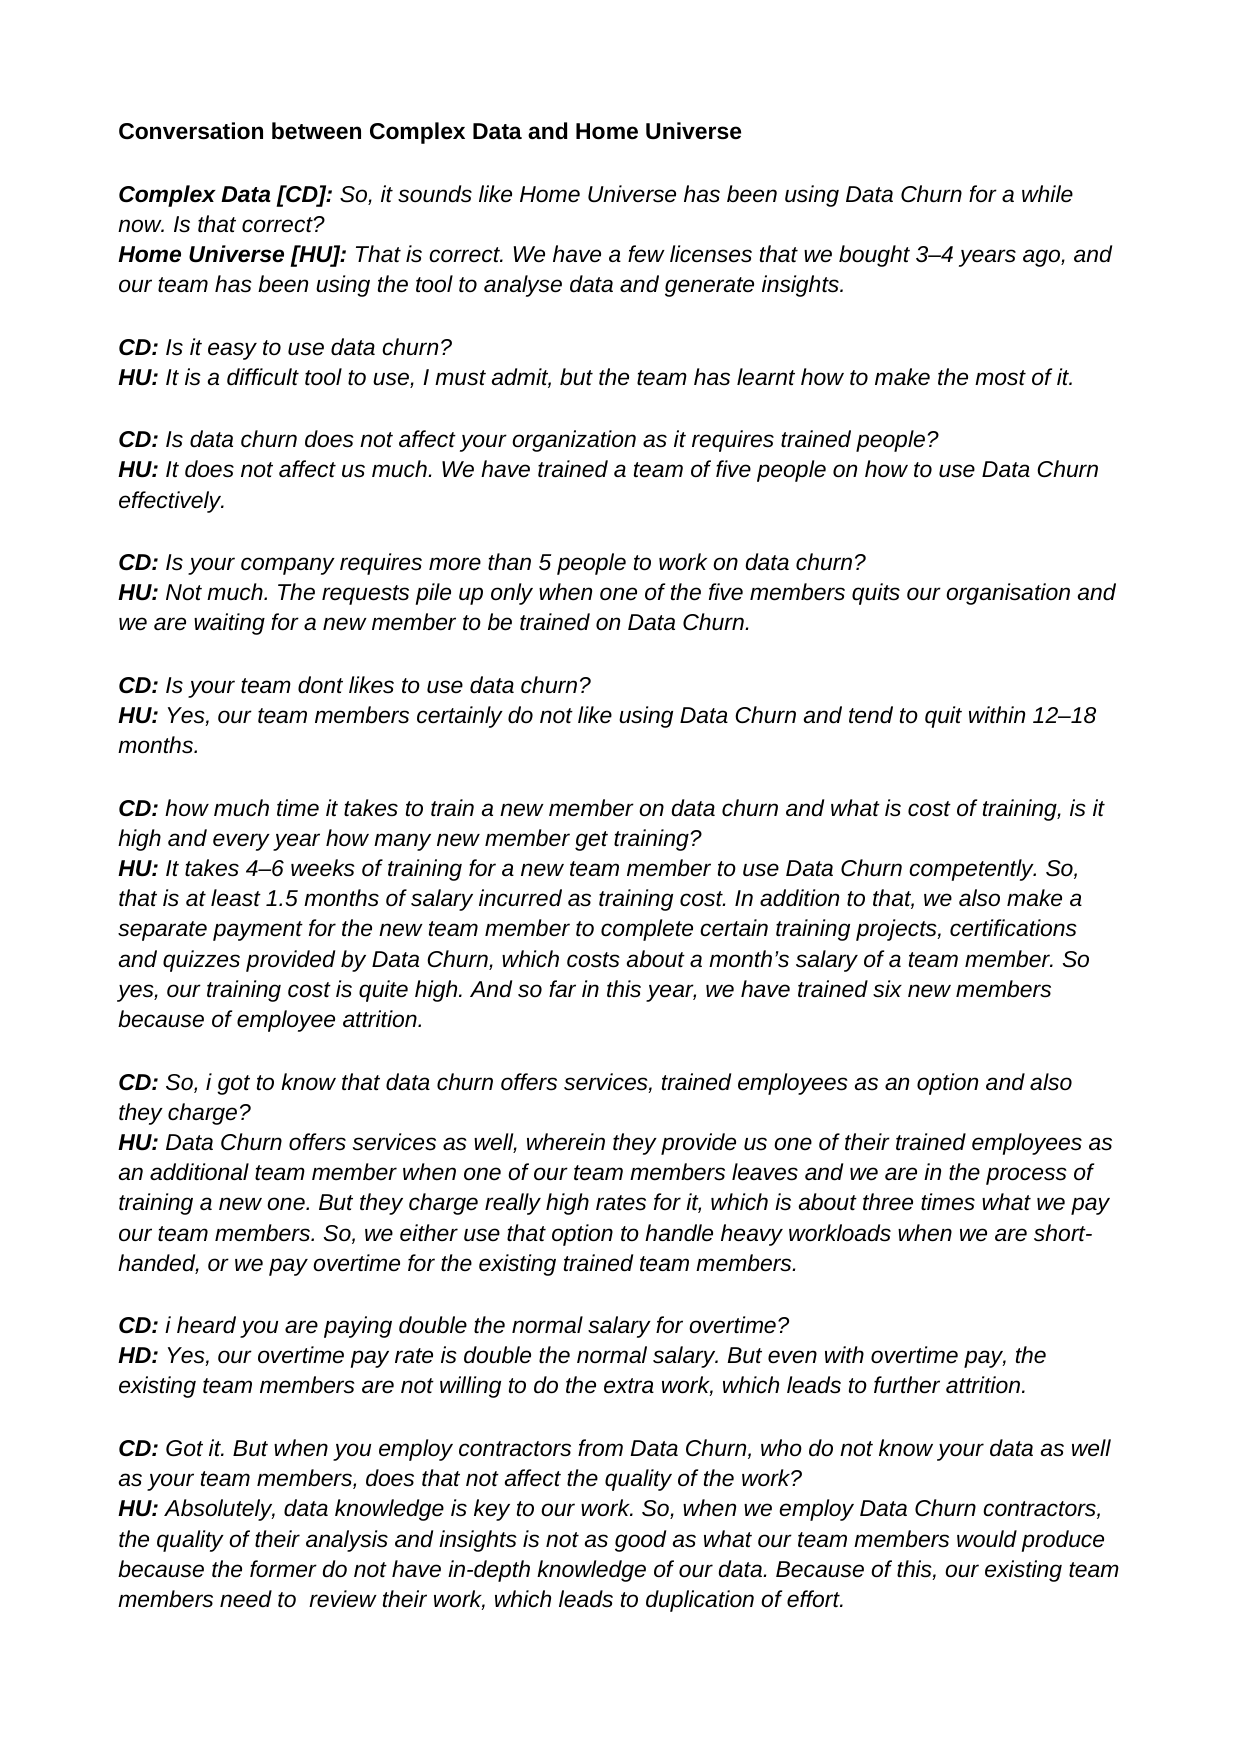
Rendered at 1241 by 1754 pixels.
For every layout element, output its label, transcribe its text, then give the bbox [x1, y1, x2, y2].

text HU: Data Churn offers services as well, wherein they provide us one of their trained employees as an additional team member when one of our team members leaves and we are in the process of training a new one. But they charge really high rates for it, which is about three times what we pay our team members. So, we either use that option to handle heavy workloads when we are short-handed, or we pay overtime for the existing trained team members. [118, 1129, 1122, 1276]
text HU: Yes, our team members certainly do not like using Data Churn and tend to quit within 12–18 months. [118, 702, 1122, 758]
text CD: Is it easy to use data churn? [118, 333, 1122, 360]
text HU: Absolutely, data knowledge is key to our work. So, when we employ Data Churn contractors, the quality of their analysis and insights is not as good as what our team members would produce because the former do not have in-depth knowledge of our data. Because of this, our existing team members need to review their work, which leads to duplication of effort. [118, 1495, 1122, 1612]
text HU: It does not affect us much. We have trained a team of five people on how to use Data Churn effectively. [118, 456, 1122, 513]
text CD: i heard you are paying double the normal salary for overtime? [118, 1312, 1122, 1338]
text Complex Data [CD]: So, it sounds like Home Universe has been using Data Churn for a while now. Is that correct? [118, 181, 1122, 237]
text Home Universe [HU]: That is correct. We have a few licenses that we bought 3–4 years ago, and our team has been using the tool to analyse data and generate insights. [118, 241, 1122, 297]
text HD: Yes, our overtime pay rate is double the normal salary. But even with overtime pay, the existing team members are not willing to do the extra work, which leads to further attrition. [118, 1342, 1122, 1399]
text CD: Got it. But when you employ contractors from Data Churn, who do not know your data as well as your team members, does that not affect the quality of the work? [118, 1435, 1122, 1491]
text CD: So, i got to know that data churn offers services, trained employees as an option and also they charge? [118, 1068, 1122, 1125]
text HU: It takes 4–6 weeks of training for a new team member to use Data Churn competently. So, that is at least 1.5 months of salary incurred as training cost. In addition to that, we also make a separate payment for the new team member to complete certain training projects, certifications and quizzes provided by Data Churn, which costs about a month’s salary of a team member. So yes, our training cost is quite high. And so far in this year, we have trained six new members because of employee attrition. [118, 855, 1122, 1032]
text Conversation between Complex Data and Home Universe [118, 118, 1122, 144]
text CD: Is your team dont likes to use data churn? [118, 672, 1122, 698]
text CD: Is data churn does not affect your organization as it requires trained people? [118, 426, 1122, 452]
text HU: Not much. The requests pile up only when one of the five members quits our organisation and we are waiting for a new member to be trained on Data Churn. [118, 579, 1122, 636]
text CD: Is your company requires more than 5 people to work on data churn? [118, 549, 1122, 575]
text CD: how much time it takes to train a new member on data churn and what is cost of training, is it high and every year how many new member get training? [118, 794, 1122, 851]
text HU: It is a difficult tool to use, I must admit, but the team has learnt how to make the most of it. [118, 364, 1122, 390]
